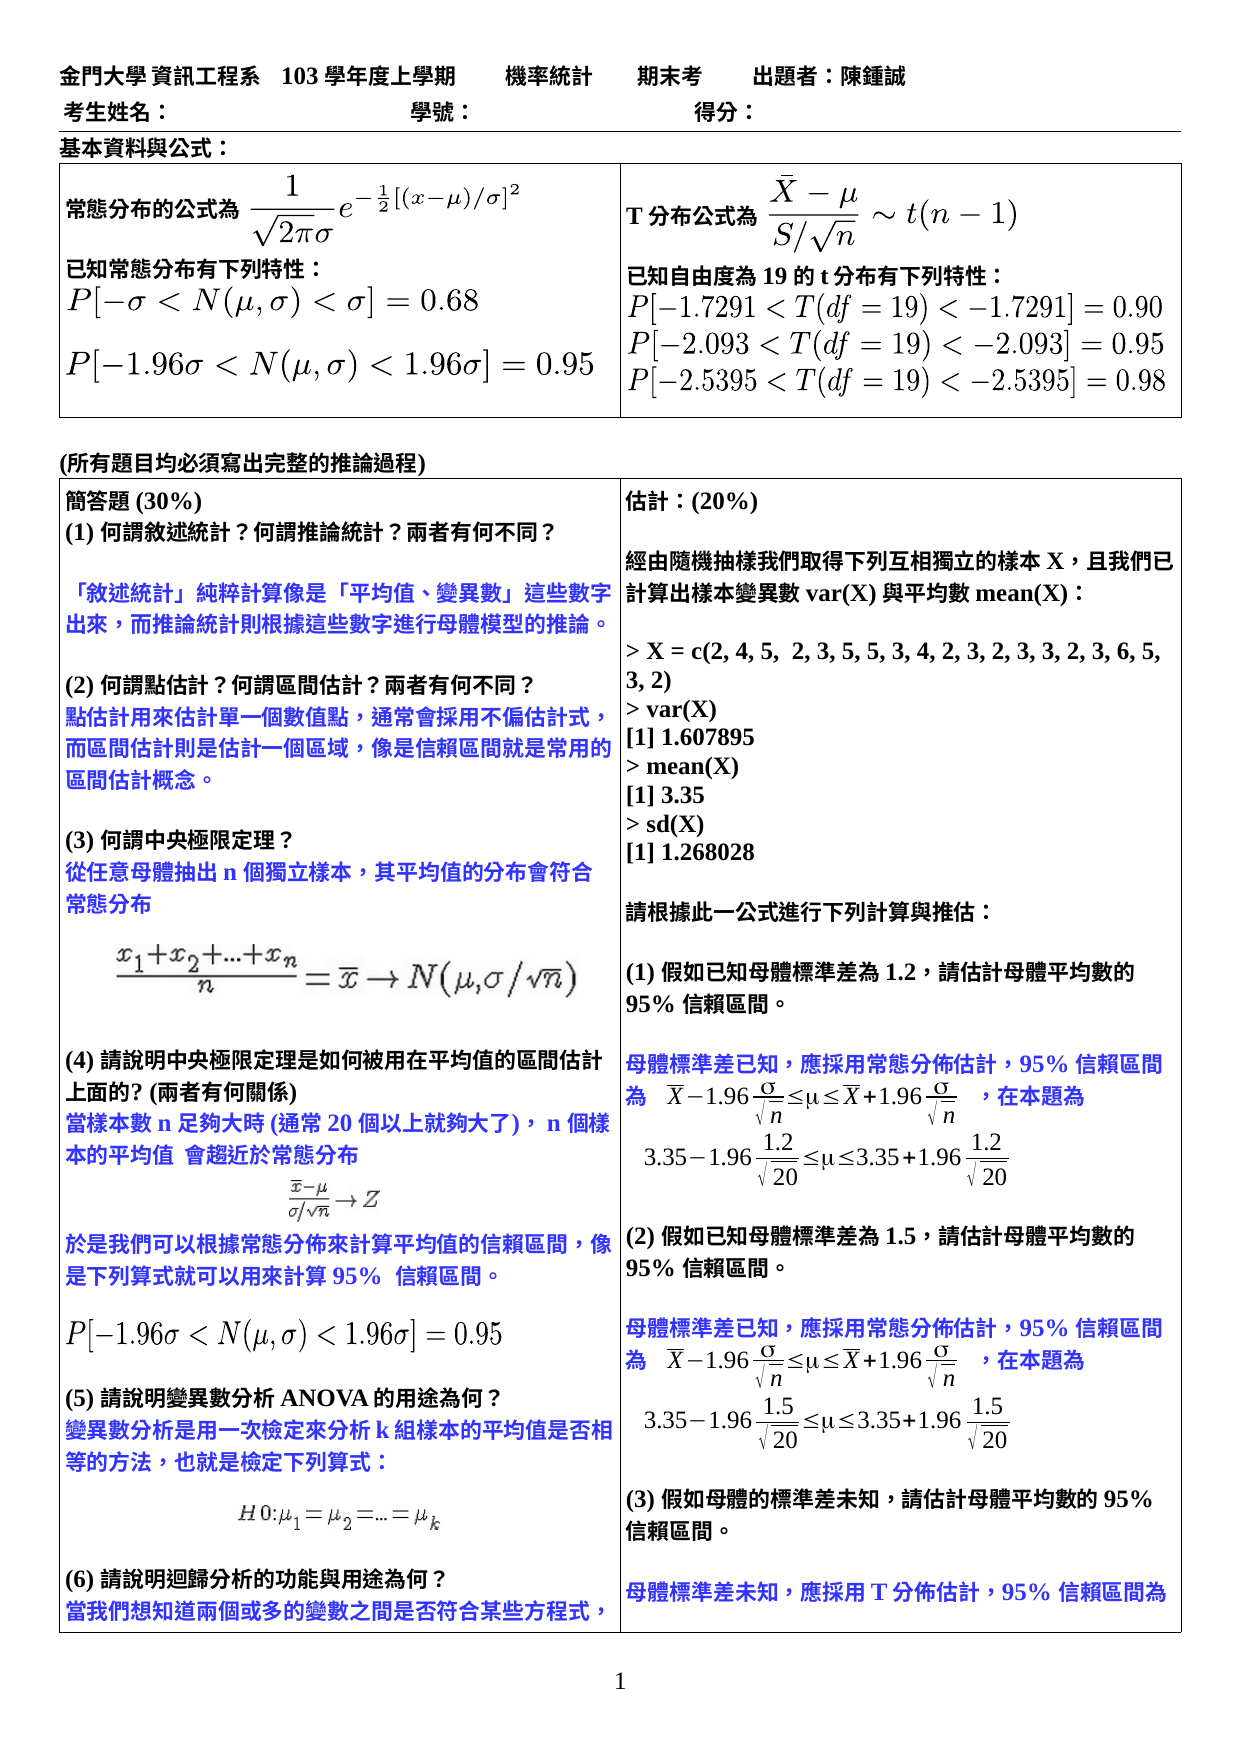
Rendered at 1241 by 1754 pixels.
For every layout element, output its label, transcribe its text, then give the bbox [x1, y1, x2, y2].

table_header 常態分布的公式為 已知常態分布有下列特性： [60, 164, 620, 417]
text 基本資料與公式： [59, 132, 1181, 163]
text 金門大學 資訊工程系 103 學年度上學期 機率統計 期末考 出題者：陳鍾誠 [59, 59, 1181, 91]
text (所有題目均必須寫出完整的推論過程) [59, 446, 1181, 478]
picture [288, 1179, 380, 1222]
picture [235, 1505, 444, 1530]
table_header 簡答題 (30%) (1) 何謂敘述統計？何謂推論統計？兩者有何不同？ 「敘述統計」純粹計算像是「平均值、變異數」這些數字出來，而推論統計則根據這些數字進行母體模型的推論。 (2) 何謂點估計？何謂區間估計？兩者有何不同？ 點估計用來估計單一個數值點，通常會採用不偏估計式，而區間估計則是估計一個區域，像是信賴區間就是常用的區間估計概念。 (3) 何謂中央極限定理？ 從任意母體抽出 n 個獨立樣本，其平均值的分布會符合常態分布 (4) 請說明中央極限定理是如何被用在平均值的區間估計上面的? (兩者有何關係) 當樣本數 n 足夠大時 (通常 20 個以上就夠大了)， n 個樣本的平均值 會趨近於常態分布 [60, 479, 620, 1179]
table_header 於是我們可以根據常態分佈來計算平均值的信賴區間，像是下列算式就可以用來計算 95% 信賴區間。 (5) 請說明變異數分析 ANOVA 的用途為何？ 變異數分析是用一次檢定來分析k組樣本的平均值是否相等的方法，也就是檢定下列算式： (6) 請說明迴歸分析的功能與用途為何？ 當我們想知道兩個或多的變數之間是否符合某些方程式， [60, 1180, 620, 1632]
text 考生姓名： 學號： 得分： [59, 91, 1181, 131]
table_header T 分布公式為 已知自由度為 19 的 t分布有下列特性： [621, 164, 1181, 417]
picture [92, 918, 587, 1014]
table_header 估計：(20%) 經由隨機抽樣我們取得下列互相獨立的樣本 X，且我們已計算出樣本變異數 var(X) 與平均數 mean(X)： > X = c(2, 4, 5, 2, 3, 5, 5, 3, 4, 2, 3, 2, 3, 3, 2, 3, 6, 5, 3, 2) > var(X) [1] 1.607895 > mean(X) [1] 3.35 > sd(X) [1] 1.268028 請根據此一公式進行下列計算與推估： (1) 假如已知母體標準差為 1.2，請估計母體平均數的 95% 信賴區間。 母體標準差已知，應採用常態分佈估計，95% 信賴區間為，在本題為 (2) 假如已知母體標準差為 1.5，請估計母體平均數的 95% 信賴區間。 母體標準差已知，應採用常態分佈估計，95% 信賴區間為，在本題為 (3) 假如母體的標準差未知，請估計母體平均數的 95% 信賴區間。 母體標準差未知，應採用T分佈估計，95% 信賴區間為，在本題為 (4) 假如母體的標準差未知，請估計母體平均數的 98% 信賴區間。 母體標準差未知，應採用T分佈估計，98% 信賴區間為，在本題為 [621, 479, 1181, 1632]
